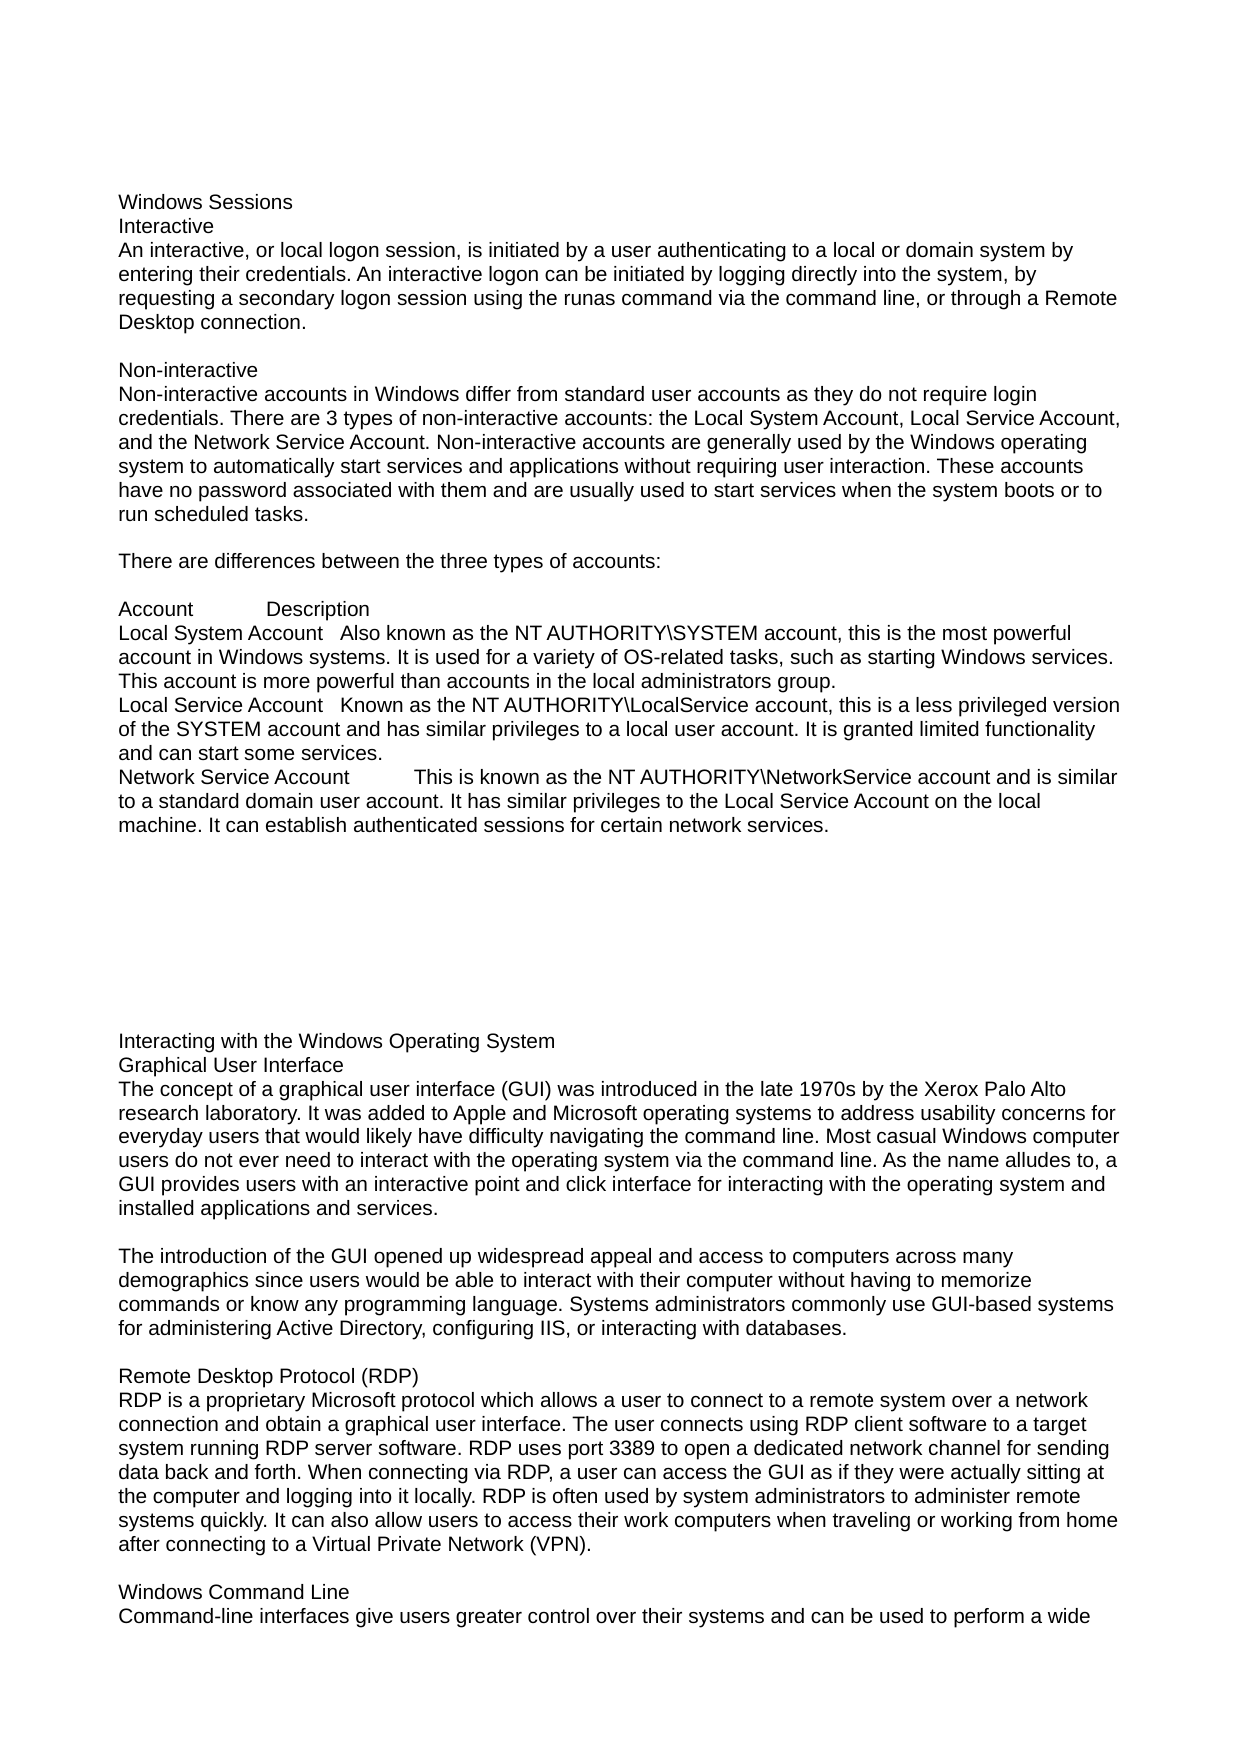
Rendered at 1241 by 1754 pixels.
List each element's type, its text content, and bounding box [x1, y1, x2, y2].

text Interactive [118, 214, 1122, 238]
text There are differences between the three types of accounts: [118, 549, 1122, 573]
text RDP is a proprietary Microsoft protocol which allows a user to connect to a remote system over a network connection and obtain a graphical user interface. The user connects using RDP client software to a target system running RDP server software. RDP uses port 3389 to open a dedicated network channel for sending data back and forth. When connecting via RDP, a user can access the GUI as if they were actually sitting at the computer and logging into it locally. RDP is often used by system administrators to administer remote systems quickly. It can also allow users to access their work computers when traveling or working from home after connecting to a Virtual Private Network (VPN). [118, 1388, 1122, 1556]
text The introduction of the GUI opened up widespread appeal and access to computers across many demographics since users would be able to interact with their computer without having to memorize commands or know any programming language. Systems administrators commonly use GUI-based systems for administering Active Directory, configuring IIS, or interacting with databases. [118, 1244, 1122, 1340]
text Local Service Account Known as the NT AUTHORITY\LocalService account, this is a less privileged version of the SYSTEM account and has similar privileges to a local user account. It is granted limited functionality and can start some services. [118, 693, 1122, 765]
text Local System Account Also known as the NT AUTHORITY\SYSTEM account, this is the most powerful account in Windows systems. It is used for a variety of OS-related tasks, such as starting Windows services. This account is more powerful than accounts in the local administrators group. [118, 621, 1122, 693]
text Interacting with the Windows Operating System [118, 1028, 1122, 1052]
text Network Service Account This is known as the NT AUTHORITY\NetworkService account and is similar to a standard domain user account. It has similar privileges to the Local Service Account on the local machine. It can establish authenticated sessions for certain network services. [118, 765, 1122, 837]
text Non-interactive [118, 358, 1122, 382]
text Non-interactive accounts in Windows differ from standard user accounts as they do not require login credentials. There are 3 types of non-interactive accounts: the Local System Account, Local Service Account, and the Network Service Account. Non-interactive accounts are generally used by the Windows operating system to automatically start services and applications without requiring user interaction. These accounts have no password associated with them and are usually used to start services when the system boots or to run scheduled tasks. [118, 382, 1122, 525]
text The concept of a graphical user interface (GUI) was introduced in the late 1970s by the Xerox Palo Alto research laboratory. It was added to Apple and Microsoft operating systems to address usability concerns for everyday users that would likely have difficulty navigating the command line. Most casual Windows computer users do not ever need to interact with the operating system via the command line. As the name alludes to, a GUI provides users with an interactive point and click interface for interacting with the operating system and installed applications and services. [118, 1076, 1122, 1220]
text An interactive, or local logon session, is initiated by a user authenticating to a local or domain system by entering their credentials. An interactive logon can be initiated by logging directly into the system, by requesting a secondary logon session using the runas command via the command line, or through a Remote Desktop connection. [118, 238, 1122, 334]
text Windows Command Line [118, 1579, 1122, 1603]
text Command-line interfaces give users greater control over their systems and can be used to perform a wide [118, 1603, 1122, 1627]
text Graphical User Interface [118, 1052, 1122, 1076]
text Account Description [118, 597, 1122, 621]
text Windows Sessions [118, 190, 1122, 214]
text Remote Desktop Protocol (RDP) [118, 1364, 1122, 1388]
